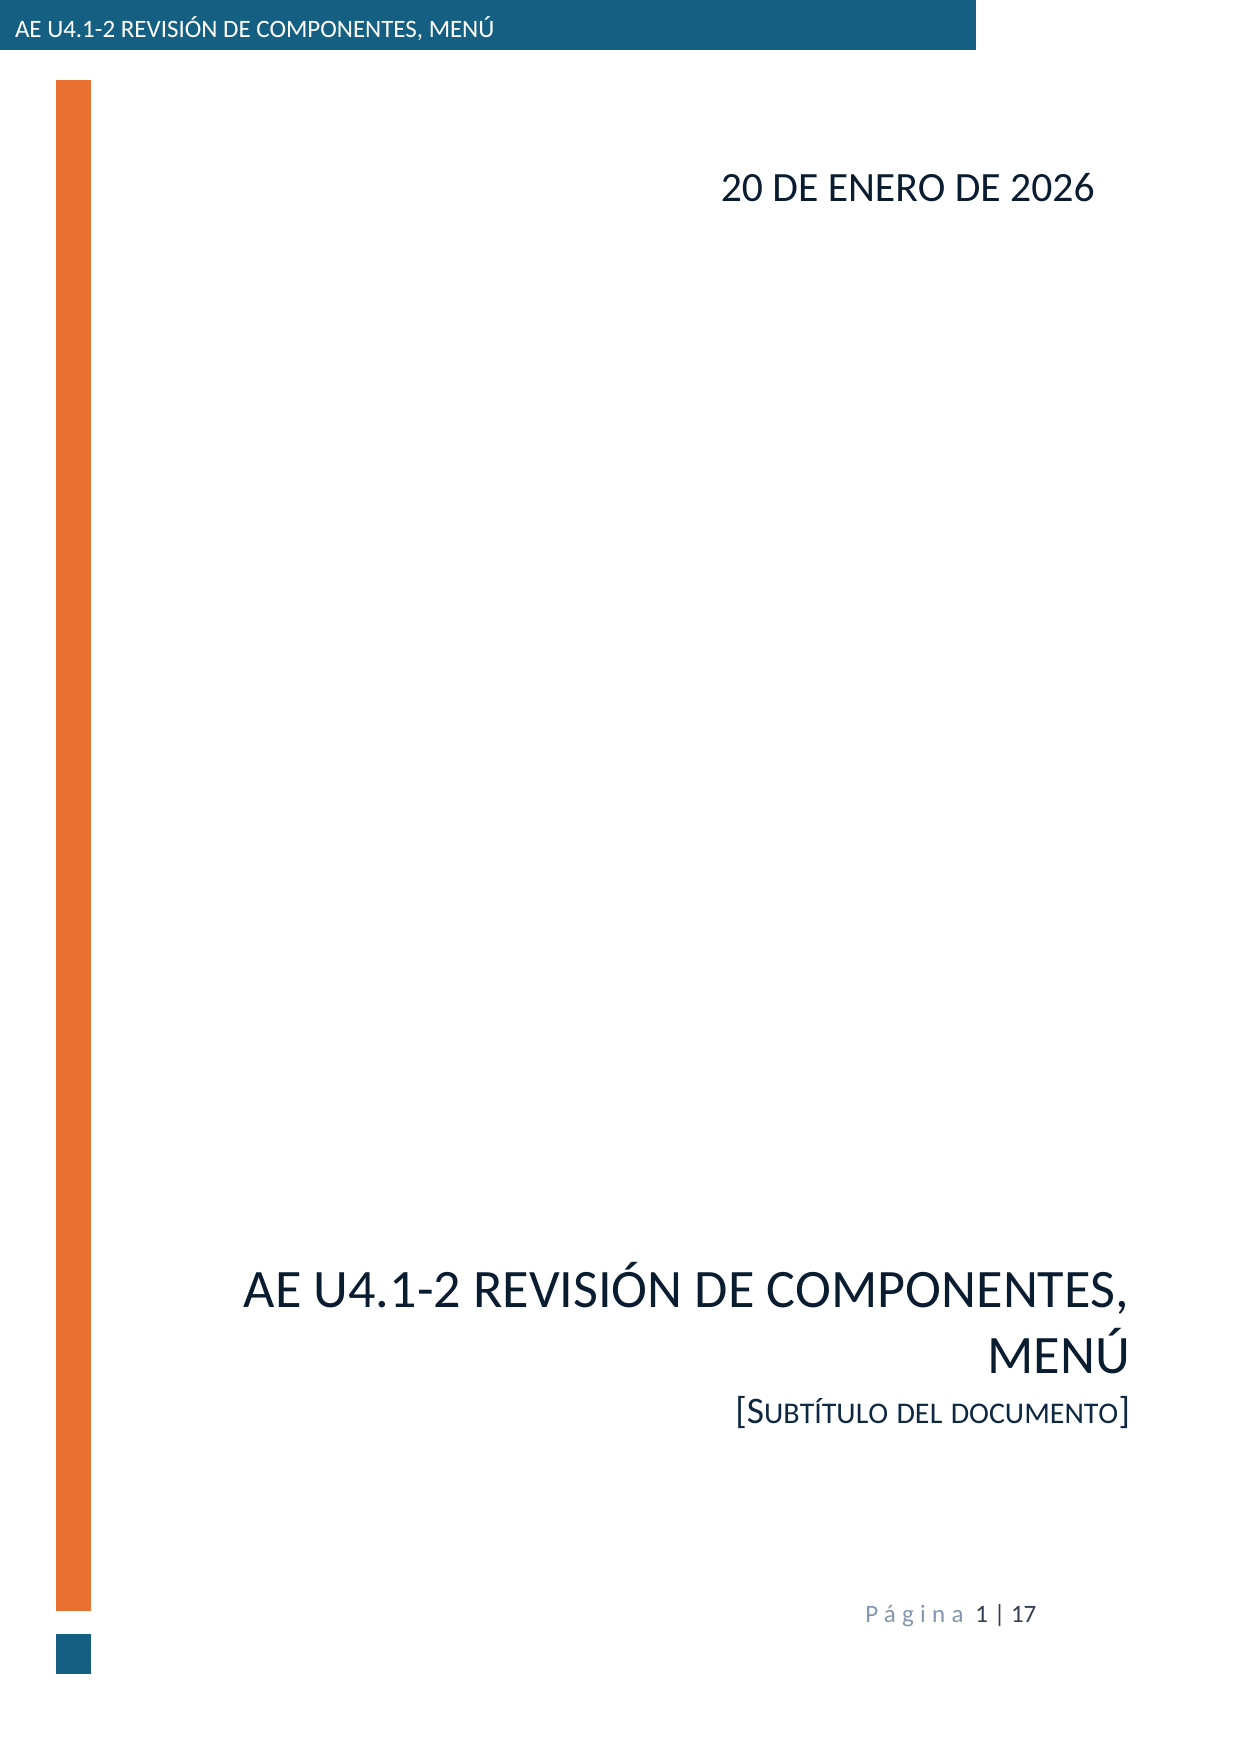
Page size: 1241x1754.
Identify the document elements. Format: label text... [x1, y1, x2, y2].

text AE U4.1-2 Revisión de Componentes, Menú [186, 1254, 1129, 1387]
text 20 de enero de 2026 [186, 161, 1095, 211]
text [Subtítulo del documento] [186, 1387, 1129, 1432]
